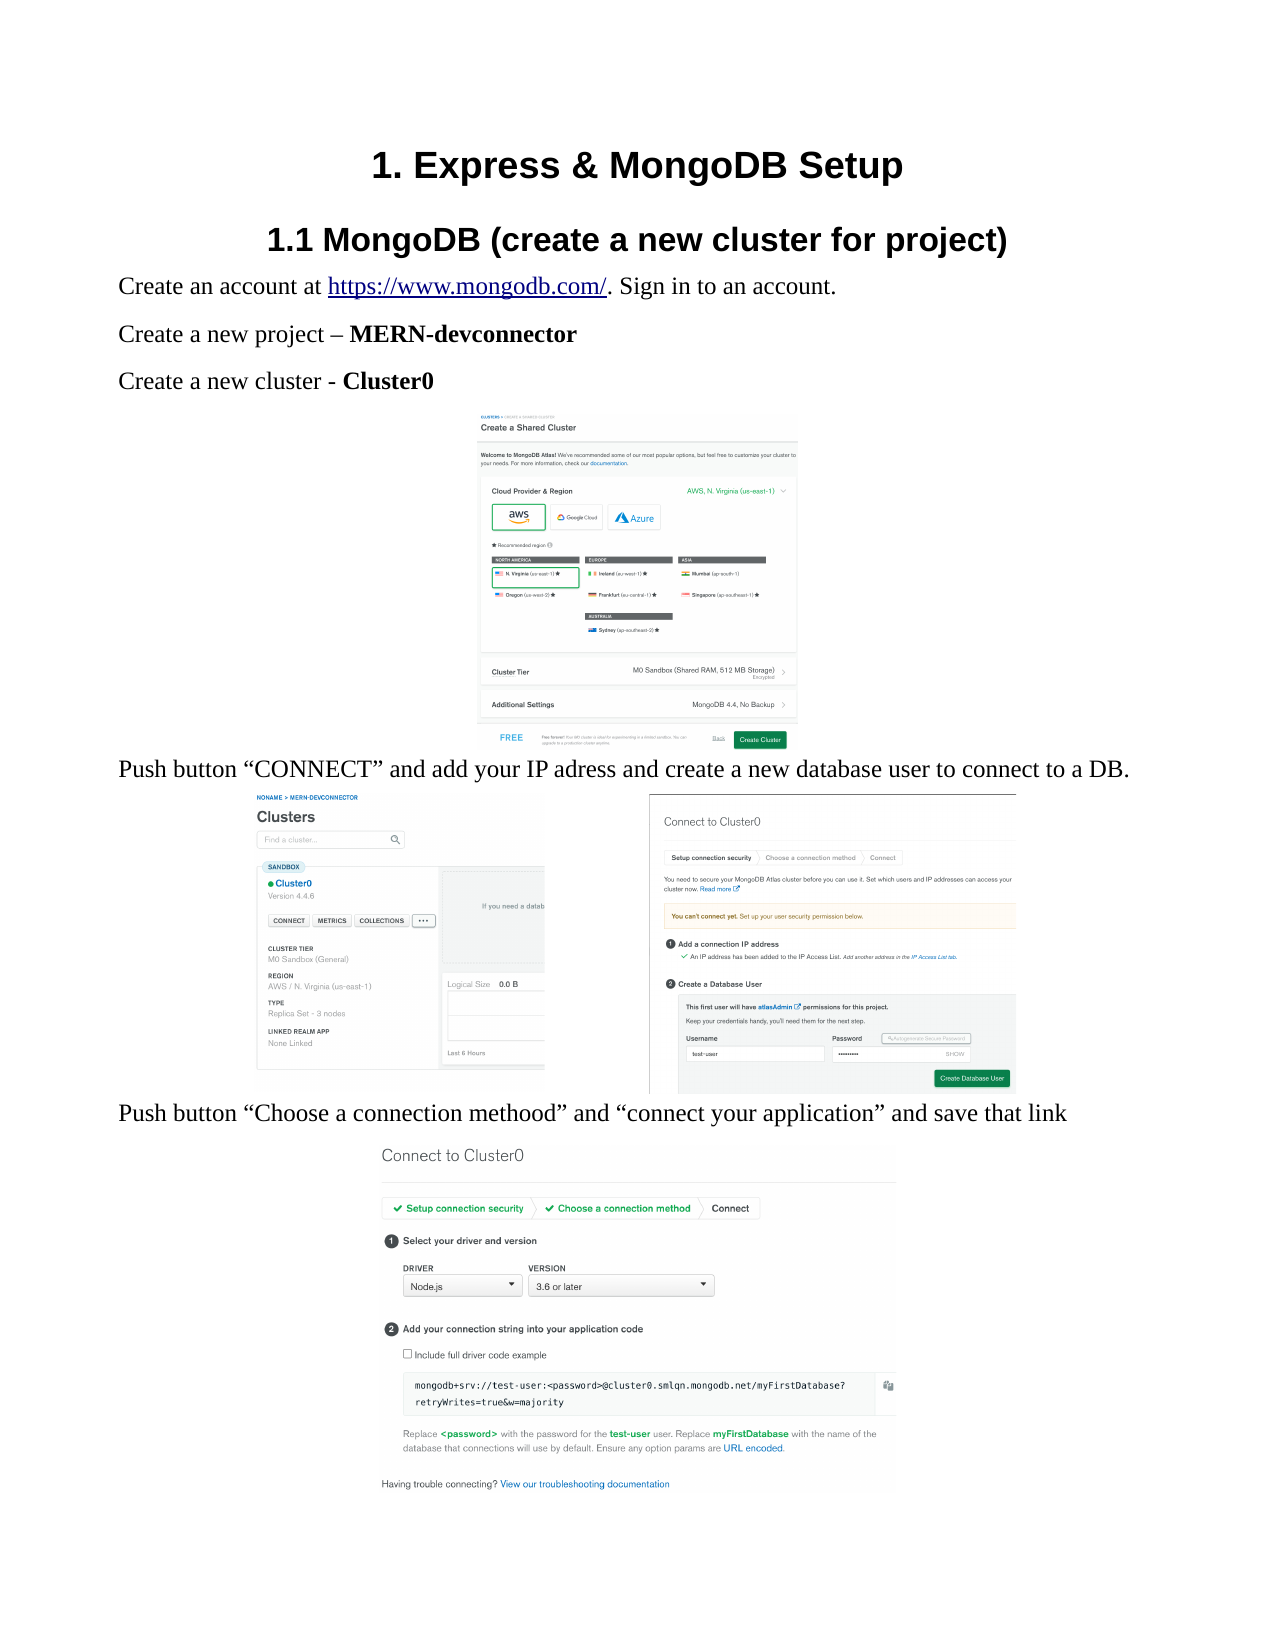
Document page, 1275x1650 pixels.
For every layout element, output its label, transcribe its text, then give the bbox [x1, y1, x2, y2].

subtitle 1.1 MongoDB (create a new cluster for project) [118, 220, 1157, 259]
text Create a new project – MERN-devconnector [118, 319, 1157, 348]
picture [253, 793, 545, 1092]
text Push button “CONNECT” and add your IP adress and create a new database user to connect to a DB. [118, 414, 1157, 783]
picture [378, 1145, 897, 1493]
picture [649, 794, 1017, 1094]
text Create a new cluster - Cluster0 [118, 366, 1157, 395]
picture [477, 414, 798, 750]
text Push button “Choose a connection methood” and “connect your application” and save that link [118, 802, 1157, 1127]
text Create an account at https://www.mongodb.com/. Sign in to an account. [118, 271, 1157, 300]
subtitle 1. Express & MongoDB Setup [118, 143, 1157, 187]
